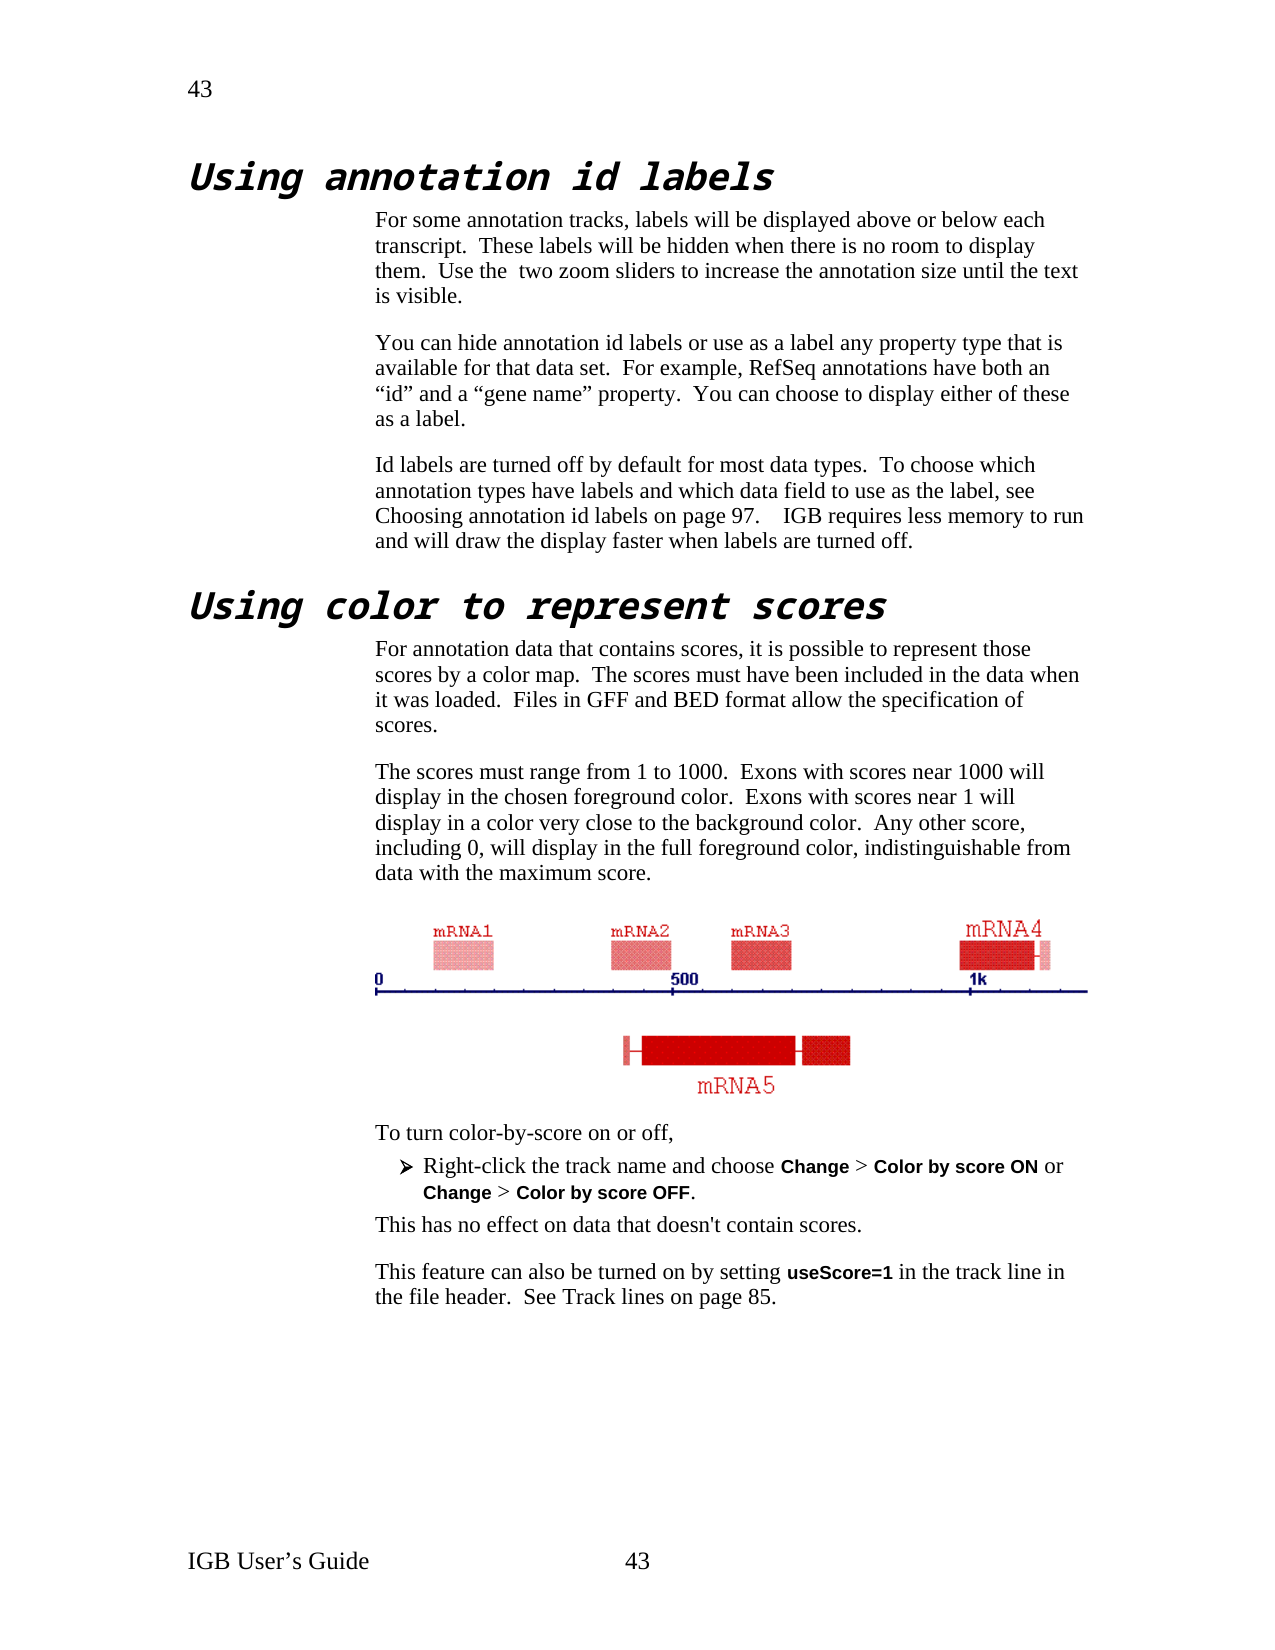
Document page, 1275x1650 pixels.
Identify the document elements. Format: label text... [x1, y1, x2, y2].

text For annotation data that contains scores, it is possible to represent those scores by a color map. The scores must have been included in the data when it was loaded. Files in GFF and BED format allow the specification of scores. [375, 636, 1087, 738]
text This feature can also be turned on by setting useScore=1 in the track line in the file header. See Track lines on page 85. [375, 1259, 1087, 1309]
text This has no effect on data that doesn't contain scores. [375, 1212, 1087, 1238]
text The scores must range from 1 to 1000. Exons with scores near 1000 will display in the chosen foreground color. Exons with scores near 1 will display in a color very close to the background color. Any other score, including 0, will display in the full foreground color, indistinguishable from data with the maximum score. [375, 759, 1087, 886]
text You can hide annotation id labels or use as a label any property type that is available for that data set. For example, RefSeq annotations have both an “id” and a “gene name” property. You can choose to display either of these as a label. [375, 330, 1087, 431]
text To turn color-by-score on or off, [375, 1119, 1087, 1145]
text Id labels are turned off by default for most data types. To choose which annotation types have labels and which data field to use as the label, see Choosing annotation id labels on page 97. IGB requires less memory to run and will draw the display faster when labels are turned off. [375, 452, 1087, 554]
subtitle Using annotation id labels [187, 150, 1087, 201]
list Right-click the track name and choose Change > Color by score ON or Change > Color by score OFF. [399, 1153, 1087, 1204]
text For some annotation tracks, labels will be displayed above or below each transcript. These labels will be hidden when there is no room to display them. Use the two zoom sliders to increase the annotation size until the text is visible. [375, 207, 1087, 309]
picture [375, 906, 1088, 1099]
subtitle Using color to represent scores [187, 579, 1087, 630]
